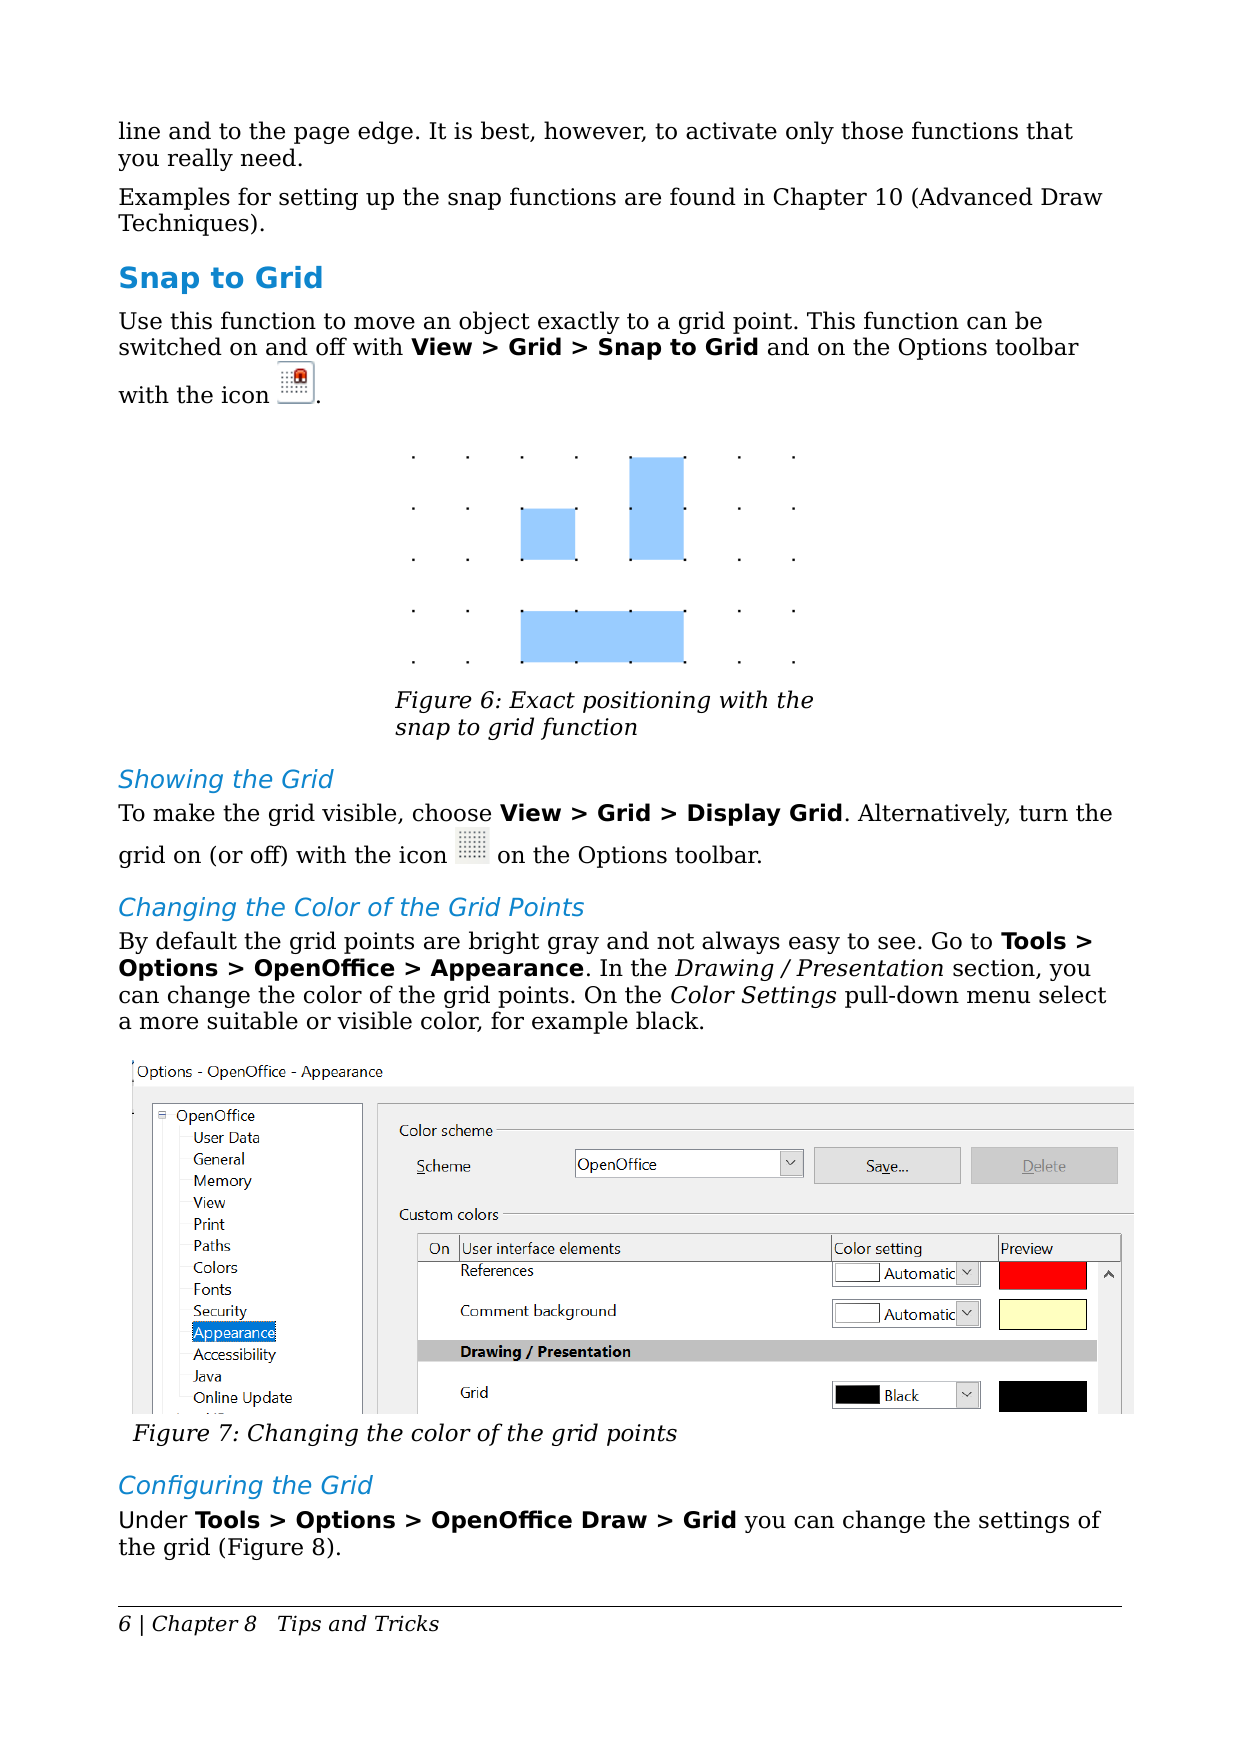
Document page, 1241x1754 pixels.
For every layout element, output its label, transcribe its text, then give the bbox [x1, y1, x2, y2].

subtitle Showing the Grid [118, 765, 1122, 794]
picture [277, 361, 315, 404]
text To make the grid visible, choose View > Grid > Display Grid. Alternatively, turn the grid on (or off) with the icon on the Options toolbar. [118, 801, 1122, 868]
picture [455, 827, 490, 864]
subtitle Snap to Grid [118, 262, 1122, 296]
picture [395, 433, 832, 681]
text Figure 6: Exact positioning with the snap to grid function [395, 687, 845, 741]
picture [132, 1060, 1134, 1414]
text Under Tools > Options > OpenOffice Draw > Grid you can change the settings of the grid (Figure 8). [118, 1507, 1122, 1561]
text line and to the page edge. It is best, however, to activate only those functions that you really need. [118, 118, 1122, 171]
text Figure 7: Changing the color of the grid points [133, 1421, 1107, 1447]
subtitle Configuring the Grid [118, 1472, 1122, 1501]
text Use this function to move an object exactly to a grid point. This function can be switched on and off with View > Grid > Snap to Grid and on the Options toolbar with the icon . [118, 308, 1122, 409]
text By default the grid points are bright gray and not always easy to see. Go to Tools > Options > OpenOffice > Appearance. In the Drawing / Presentation section, you can change the color of the grid points. On the Color Settings pull-down menu select a more suitable or visible color, for example black. [118, 928, 1122, 1035]
subtitle Changing the Color of the Grid Points [118, 893, 1122, 922]
text Examples for setting up the snap functions are found in Chapter 10 (Advanced Draw Techniques). [118, 184, 1122, 237]
